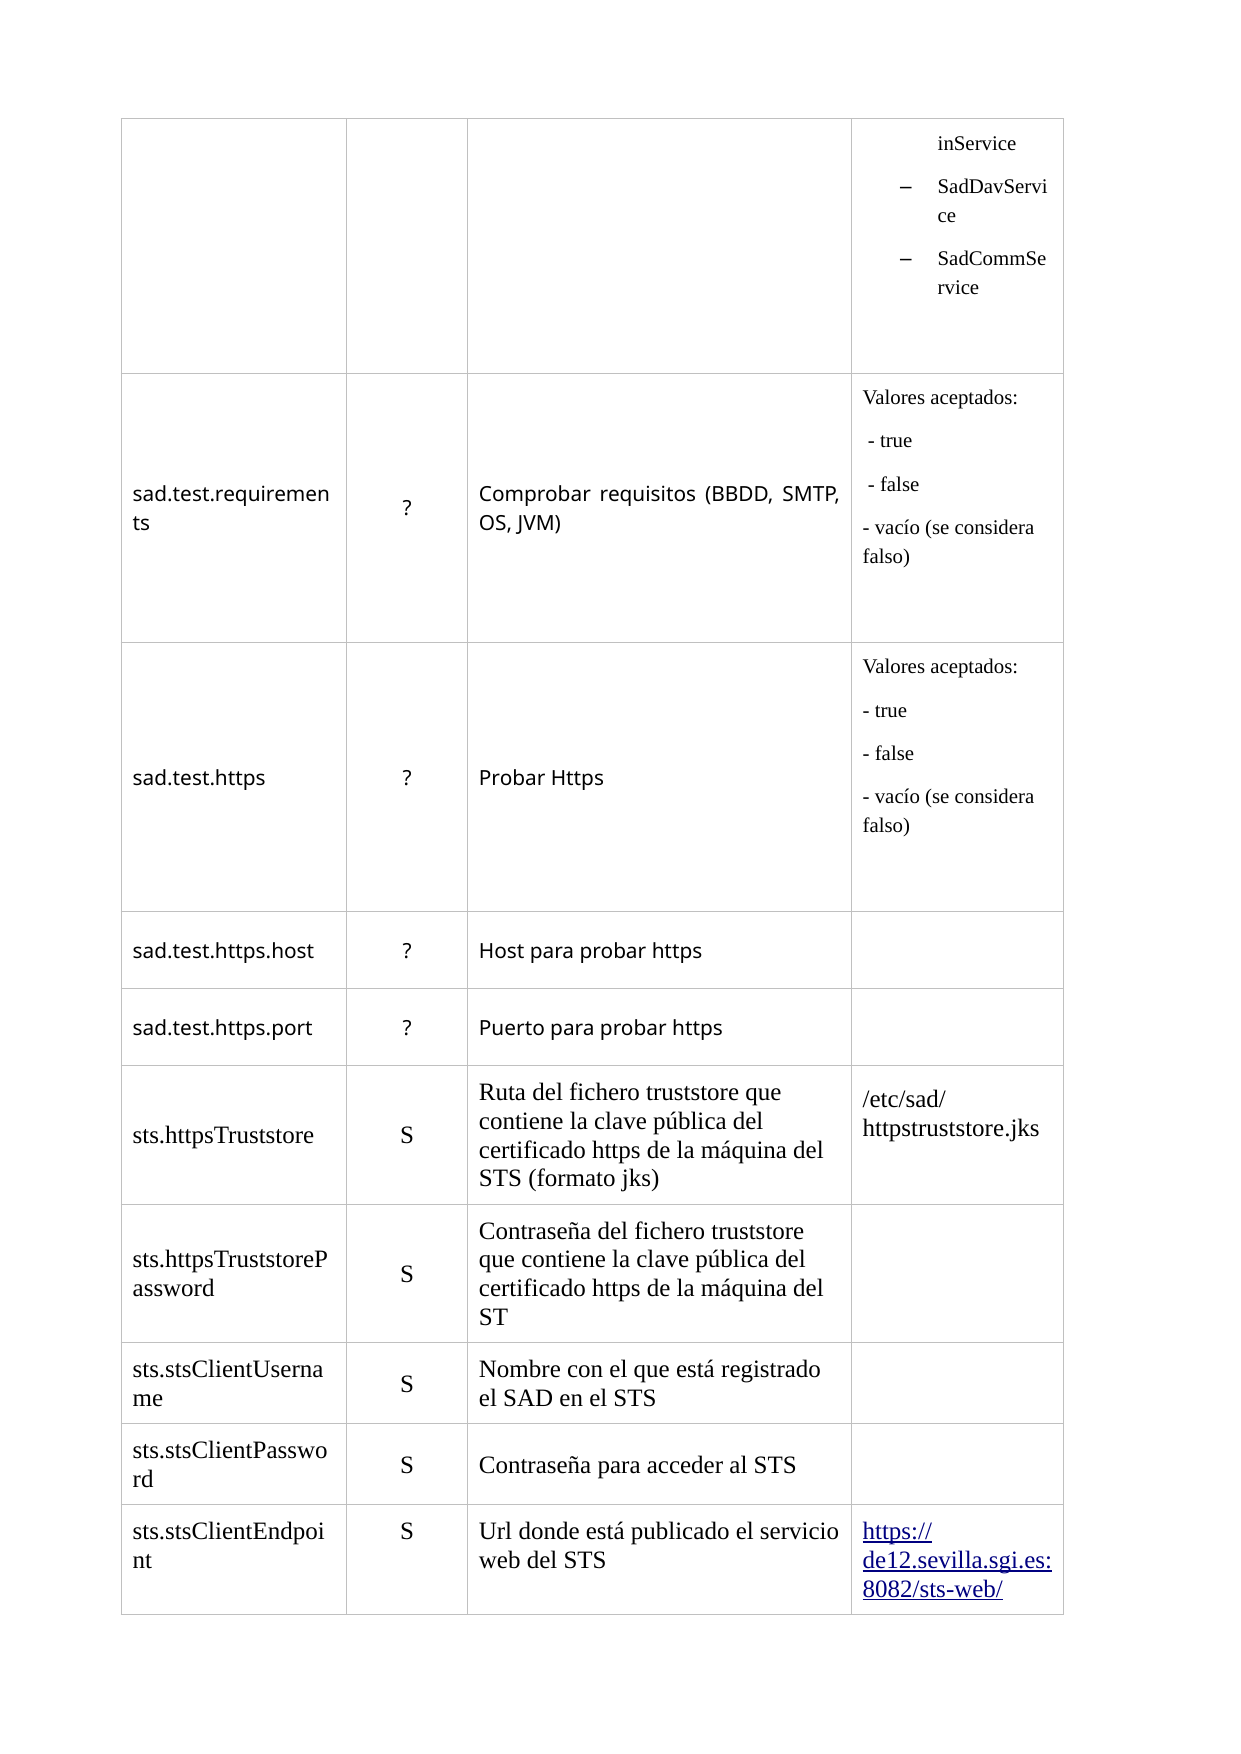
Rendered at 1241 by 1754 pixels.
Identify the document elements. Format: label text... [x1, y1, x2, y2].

table_cell sts.httpsTruststorePassword [122, 1205, 346, 1342]
table_cell /etc/sad/httpstruststore.jks [852, 1066, 1063, 1203]
table_cell ? [347, 374, 467, 642]
table_cell [852, 912, 1063, 988]
table_cell https://de12.sevilla.sgi.es:8082/sts-web/ [852, 1505, 1063, 1614]
table_cell Contraseña para acceder al STS [468, 1424, 851, 1504]
table_cell S [347, 1424, 467, 1504]
table_cell Valores aceptados: - true - false - vacío (se considera falso) [852, 374, 1063, 642]
table_cell ? [347, 989, 467, 1065]
table_cell [852, 1205, 1063, 1342]
table_cell Host para probar https [468, 912, 851, 988]
table_cell sts.httpsTruststore [122, 1066, 346, 1203]
table_cell S [347, 1205, 467, 1342]
table_cell Contraseña del fichero truststore que contiene la clave pública del certificado https de la máquina del ST [468, 1205, 851, 1342]
table_cell S [347, 1066, 467, 1203]
table_cell S [347, 1505, 467, 1614]
table_cell ? [347, 912, 467, 988]
table_cell Url donde está publicado el servicio web del STS [468, 1505, 851, 1614]
table_cell [347, 119, 467, 373]
table_cell Valores aceptados: - true - false - vacío (se considera falso) [852, 643, 1063, 911]
table_cell [852, 1343, 1063, 1423]
table_cell [468, 119, 851, 373]
table_cell sad.test.https [122, 643, 346, 911]
table_cell [122, 119, 346, 373]
table_cell sts.stsClientEndpoint [122, 1505, 346, 1614]
table_cell S [347, 1343, 467, 1423]
table_cell sad.test.requirements [122, 374, 346, 642]
table_cell ? [347, 643, 467, 911]
table_cell sad.test.https.port [122, 989, 346, 1065]
table_cell Puerto para probar https [468, 989, 851, 1065]
table_cell Valores aceptados: los siguientes separados por comas: OS JVM DB DBSchema LDAP SMTP GUIA CSA FunambolService SadWebService SadWebAdminService SadDavService SadCommService [852, 119, 1063, 373]
table_cell Nombre con el que está registrado el SAD en el STS [468, 1343, 851, 1423]
table_cell sts.stsClientPassword [122, 1424, 346, 1504]
table_cell Probar Https [468, 643, 851, 911]
table_cell [852, 1424, 1063, 1504]
table_cell sts.stsClientUsername [122, 1343, 346, 1423]
table_cell sad.test.https.host [122, 912, 346, 988]
table_cell Comprobar requisitos (BBDD, SMTP, OS, JVM) [468, 374, 851, 642]
table_cell [852, 989, 1063, 1065]
table_cell Ruta del fichero truststore que contiene la clave pública del certificado https de la máquina del STS (formato jks) [468, 1066, 851, 1203]
